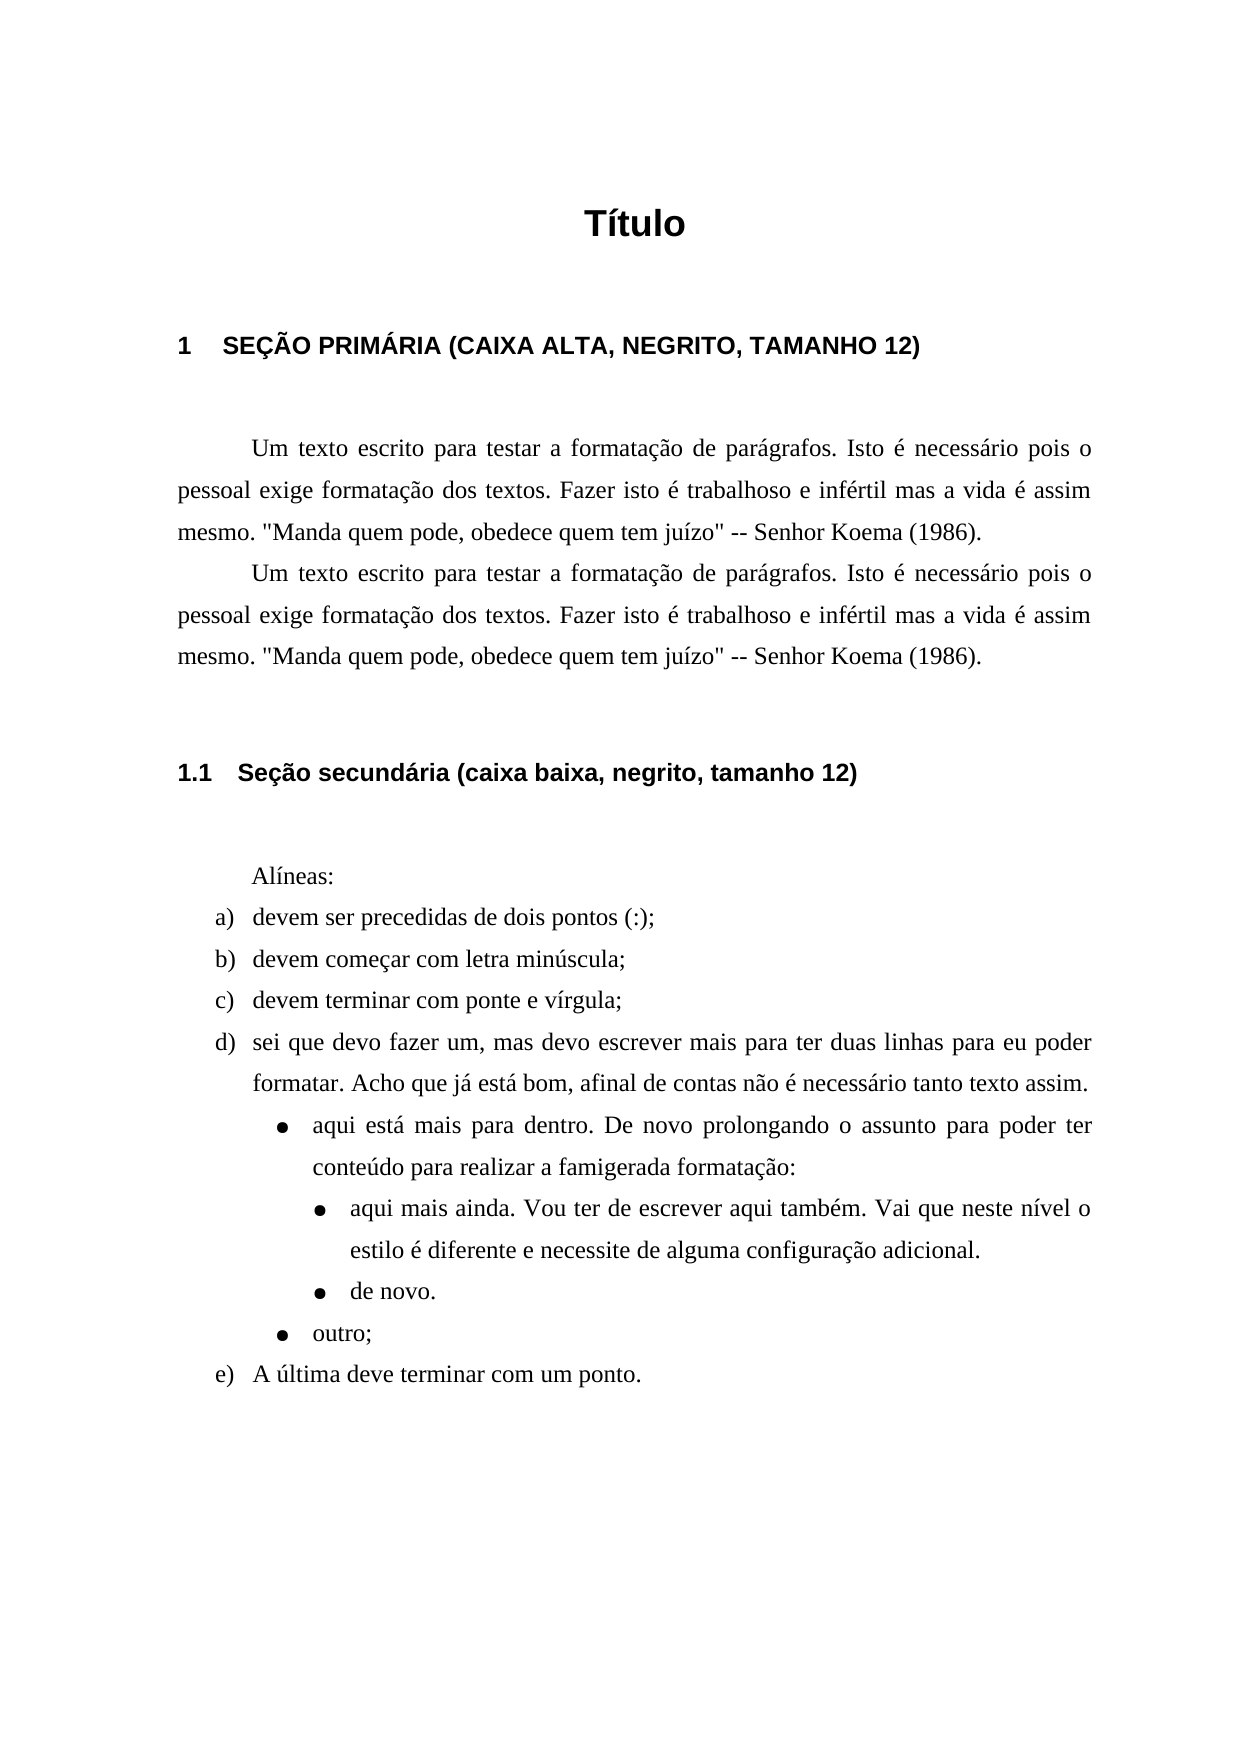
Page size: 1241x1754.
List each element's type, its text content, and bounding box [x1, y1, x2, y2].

subtitle Seção secundária (caixa baixa, negrito, tamanho 12) [177, 759, 1093, 787]
list A última deve terminar com um ponto. [215, 1361, 1093, 1388]
subtitle Seção primária (caixa alta, negrito, tamanho 12) [177, 332, 1093, 359]
list devem começar com letra minúscula; [215, 945, 1093, 973]
title Título [177, 202, 1093, 244]
text Um texto escrito para testar a formatação de parágrafos. Isto é necessário pois o pessoal exige formatação dos textos. Fazer isto é trabalhoso e infértil mas a vida é assim mesmo. "Manda quem pode, obedece quem tem juízo" -- Senhor Koema (1986). [177, 434, 1093, 545]
text Um texto escrito para testar a formatação de parágrafos. Isto é necessário pois o pessoal exige formatação dos textos. Fazer isto é trabalhoso e infértil mas a vida é assim mesmo. "Manda quem pode, obedece quem tem juízo" -- Senhor Koema (1986). [177, 559, 1093, 670]
list aqui está mais para dentro. De novo prolongando o assunto para poder ter conteúdo para realizar a famigerada formatação: [275, 1111, 1093, 1180]
list devem ser precedidas de dois pontos (:); [215, 903, 1093, 931]
list aqui mais ainda. Vou ter de escrever aqui também. Vai que neste nível o estilo é diferente e necessite de alguma configuração adicional. [312, 1194, 1093, 1263]
list sei que devo fazer um, mas devo escrever mais para ter duas linhas para eu poder formatar. Acho que já está bom, afinal de contas não é necessário tanto texto assim. [215, 1028, 1093, 1097]
list devem terminar com ponte e vírgula; [215, 986, 1093, 1014]
list de novo. [312, 1277, 1093, 1305]
text Alíneas: [177, 862, 1093, 889]
list outro; [275, 1319, 1093, 1347]
